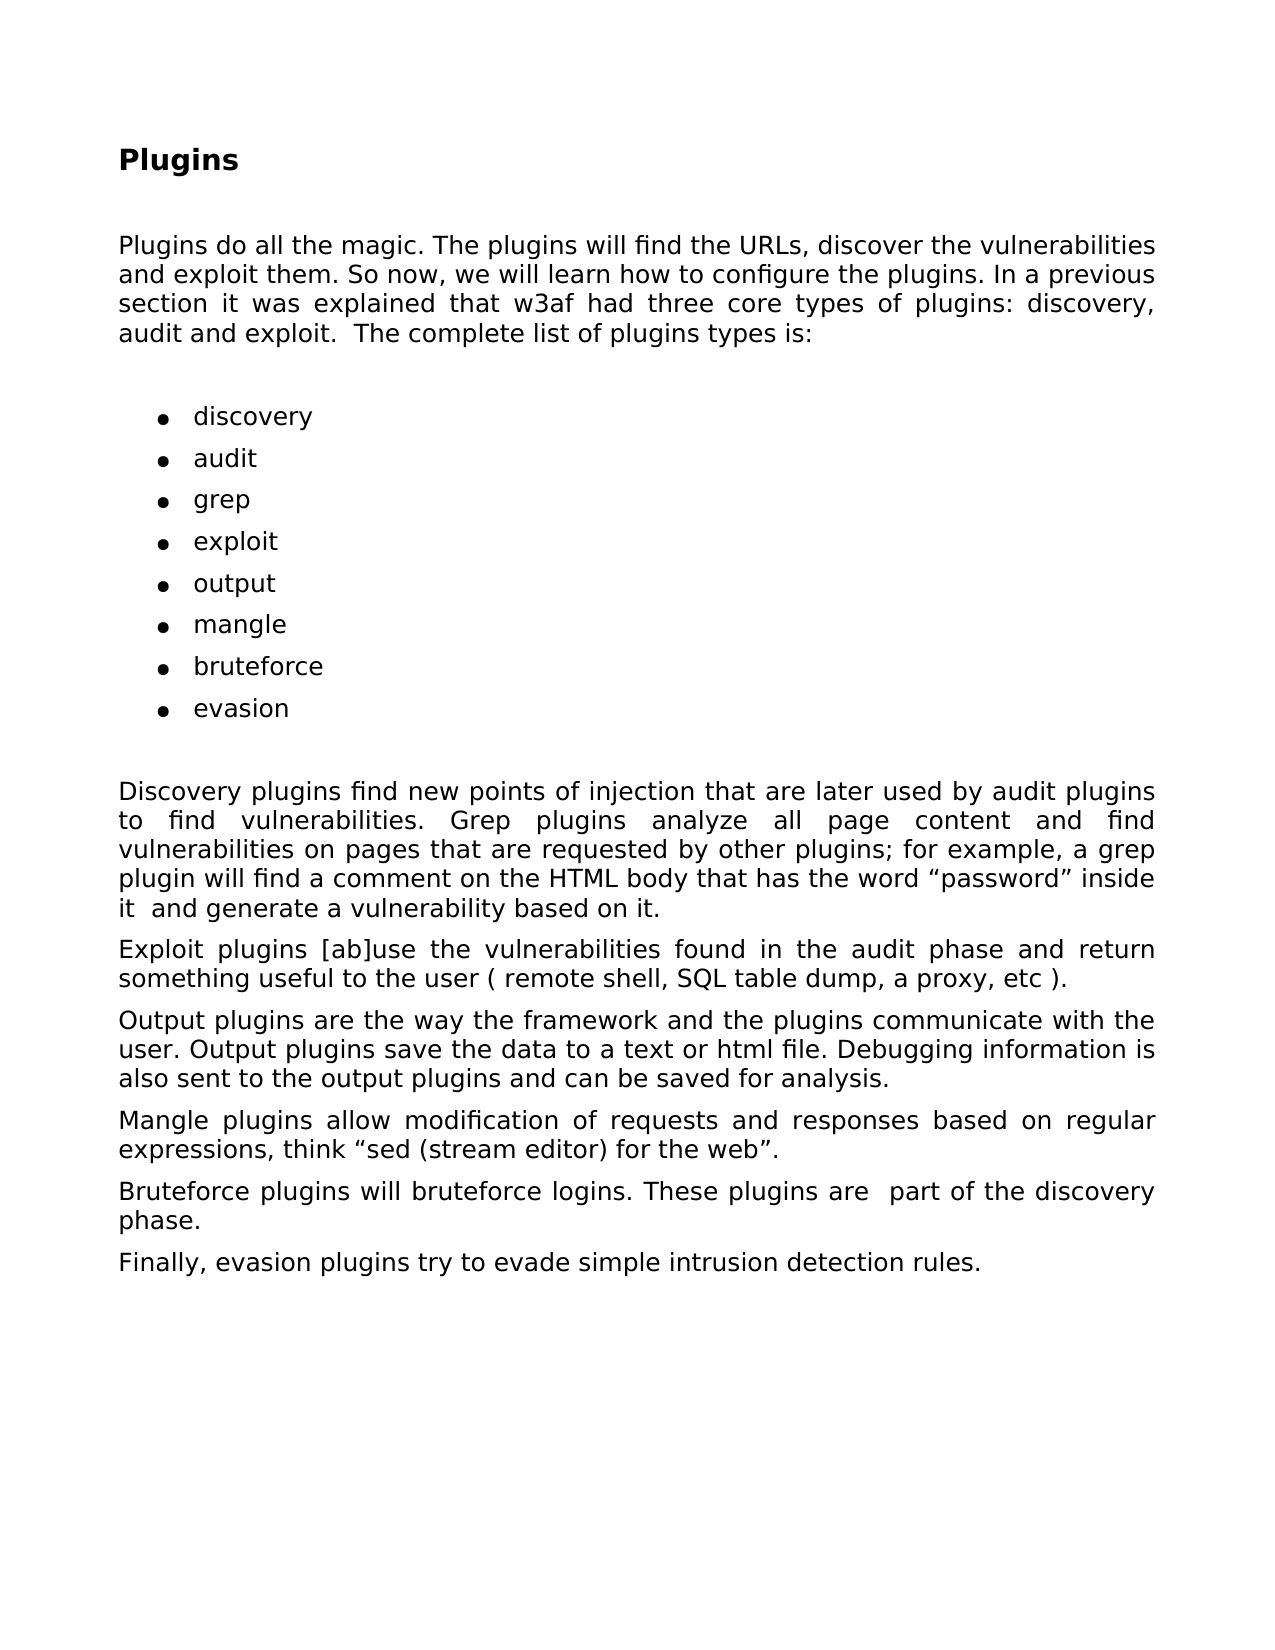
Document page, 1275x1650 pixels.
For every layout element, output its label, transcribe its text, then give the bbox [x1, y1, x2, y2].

list evasion [156, 694, 1157, 723]
list bruteforce [156, 652, 1157, 681]
list grep [156, 485, 1157, 514]
list audit [156, 444, 1157, 473]
text Bruteforce plugins will bruteforce logins. These plugins are part of the discovery phase. [118, 1177, 1157, 1235]
text Plugins do all the magic. The plugins will find the URLs, discover the vulnerabilities and exploit them. So now, we will learn how to configure the plugins. In a previous section it was explained that w3af had three core types of plugins: discovery, audit and exploit. The complete list of plugins types is: [118, 231, 1157, 348]
text Discovery plugins find new points of injection that are later used by audit plugins to find vulnerabilities. Grep plugins analyze all page content and find vulnerabilities on pages that are requested by other plugins; for example, a grep plugin will find a comment on the HTML body that has the word “password” inside it and generate a vulnerability based on it. [118, 777, 1157, 923]
list mangle [156, 610, 1157, 639]
text Finally, evasion plugins try to evade simple intrusion detection rules. [118, 1248, 1157, 1277]
list discovery [156, 402, 1157, 431]
text Output plugins are the way the framework and the plugins communicate with the user. Output plugins save the data to a text or html file. Debugging information is also sent to the output plugins and can be saved for analysis. [118, 1006, 1157, 1094]
text Exploit plugins [ab]use the vulnerabilities found in the audit phase and return something useful to the user ( remote shell, SQL table dump, a proxy, etc ). [118, 935, 1157, 994]
list exploit [156, 527, 1157, 556]
text Mangle plugins allow modification of requests and responses based on regular expressions, think “sed (stream editor) for the web”. [118, 1106, 1157, 1164]
list output [156, 569, 1157, 598]
subtitle Plugins [118, 143, 1157, 177]
